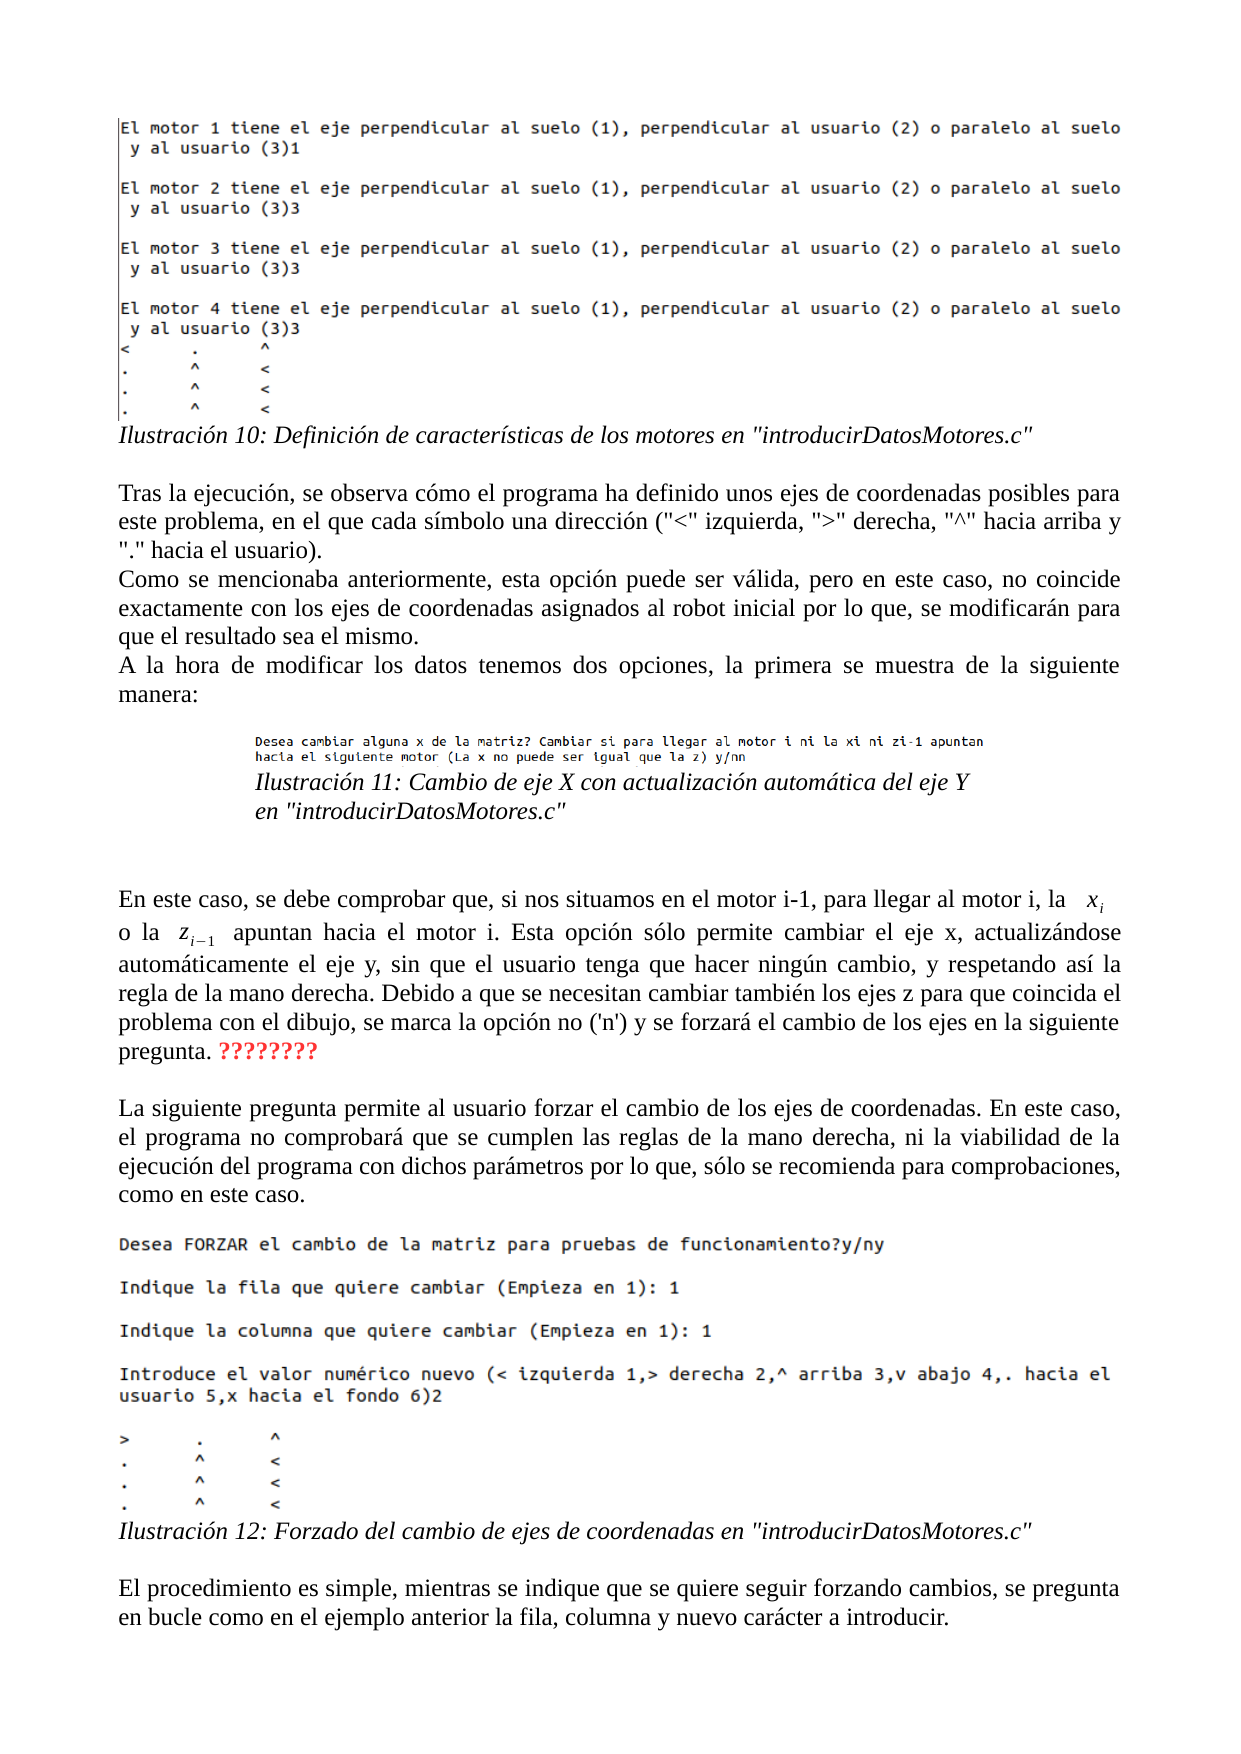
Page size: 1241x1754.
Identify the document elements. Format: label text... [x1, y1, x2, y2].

text Como se mencionaba anteriormente, esta opción puede ser válida, pero en este caso, no coincide exactamente con los ejes de coordenadas asignados al robot inicial por lo que, se modificarán para que el resultado sea el mismo. [118, 564, 1122, 650]
text En este caso, se debe comprobar que, si nos situamos en el motor i-1, para llegar al motor i, lao laapuntan hacia el motor i. Esta opción sólo permite cambiar el eje x, actualizándose automáticamente el eje y, sin que el usuario tenga que hacer ningún cambio, y respetando así la regla de la mano derecha. Debido a que se necesitan cambiar también los ejes z para que coincida el problema con el dibujo, se marca la opción no ('n') y se forzará el cambio de los ejes en la siguiente pregunta. ???????? [118, 884, 1122, 1064]
text La siguiente pregunta permite al usuario forzar el cambio de los ejes de coordenadas. En este caso, el programa no comprobará que se cumplen las reglas de la mano derecha, ni la viabilidad de la ejecución del programa con dichos parámetros por lo que, sólo se recomienda para comprobaciones, como en este caso. [118, 1093, 1122, 1208]
text Ilustración 11: Cambio de eje X con actualización automática del eje Y en "introducirDatosMotores.c" [255, 767, 986, 824]
picture [254, 736, 986, 767]
text Ilustración 10: Definición de características de los motores en "introducirDatosMotores.c" [118, 421, 1122, 449]
picture [118, 1237, 1122, 1516]
text Ilustración 12: Forzado del cambio de ejes de coordenadas en "introducirDatosMotores.c" [118, 1516, 1122, 1545]
text A la hora de modificar los datos tenemos dos opciones, la primera se muestra de la siguiente manera: [118, 650, 1122, 708]
text El procedimiento es simple, mientras se indique que se quiere seguir forzando cambios, se pregunta en bucle como en el ejemplo anterior la fila, columna y nuevo carácter a introducir. [118, 1573, 1122, 1631]
picture [118, 118, 1123, 421]
text Tras la ejecución, se observa cómo el programa ha definido unos ejes de coordenadas posibles para este problema, en el que cada símbolo una dirección ("<" izquierda, ">" derecha, "^" hacia arriba y "." hacia el usuario). [118, 478, 1122, 564]
